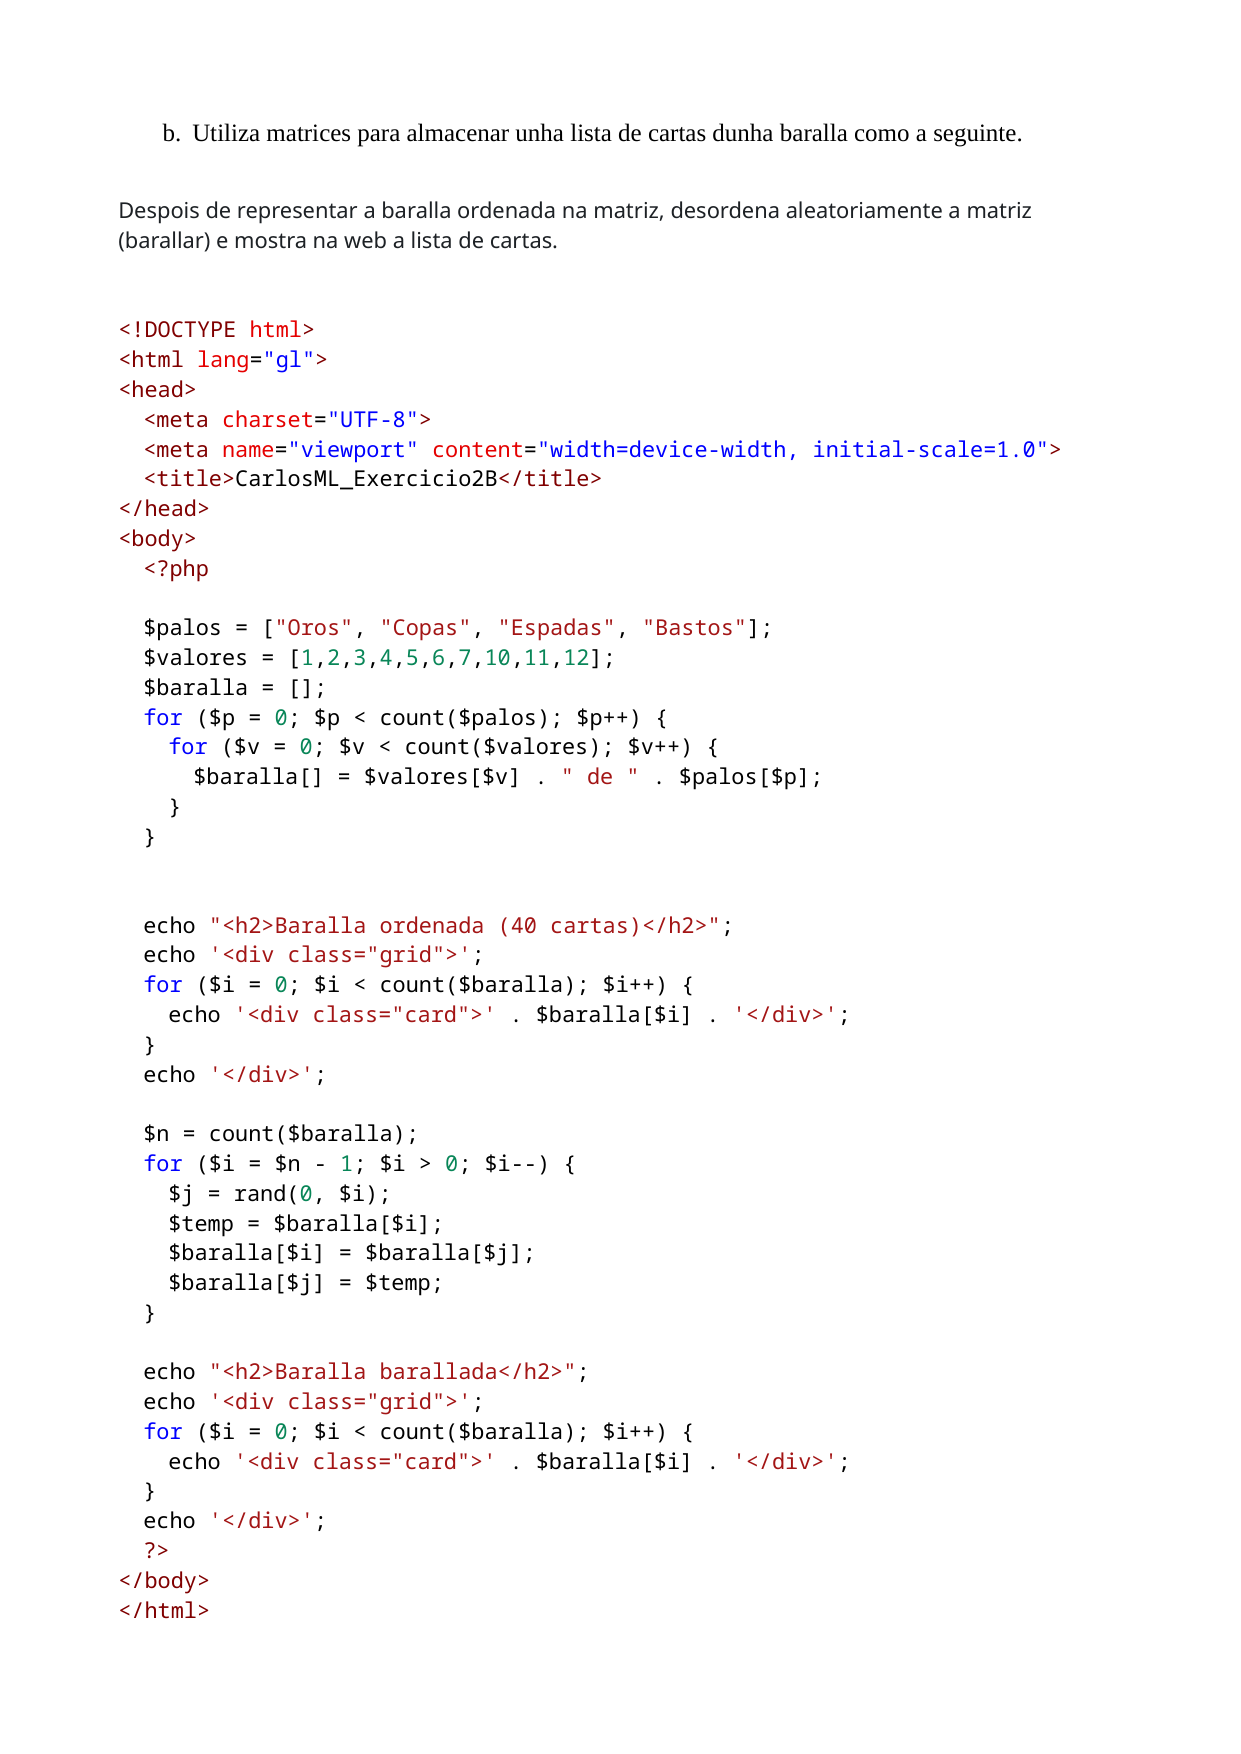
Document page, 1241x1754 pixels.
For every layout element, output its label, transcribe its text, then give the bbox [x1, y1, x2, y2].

text echo "<h2>Baralla barallada</h2>"; [118, 1356, 1122, 1386]
text <!DOCTYPE html> [118, 314, 1122, 344]
text <meta name="viewport" content="width=device-width, initial-scale=1.0"> [118, 433, 1122, 463]
list Utiliza matrices para almacenar unha lista de cartas dunha baralla como a seguinte. [162, 118, 1122, 147]
text $temp = $baralla[$i]; [118, 1207, 1122, 1237]
text echo '<div class="card">' . $baralla[$i] . '</div>'; [118, 1446, 1122, 1476]
text } [118, 1476, 1122, 1505]
text for ($v = 0; $v < count($valores); $v++) { [118, 731, 1122, 761]
text echo '</div>'; [118, 1505, 1122, 1535]
text $baralla = []; [118, 672, 1122, 702]
text </head> [118, 493, 1122, 523]
text <meta charset="UTF-8"> [118, 404, 1122, 433]
text $n = count($baralla); [118, 1118, 1122, 1148]
text } [118, 1029, 1122, 1059]
text echo "<h2>Baralla ordenada (40 cartas)</h2>"; [118, 910, 1122, 939]
text for ($i = 0; $i < count($baralla); $i++) { [118, 1416, 1122, 1446]
text $baralla[$i] = $baralla[$j]; [118, 1237, 1122, 1267]
text </html> [118, 1595, 1122, 1624]
text <head> [118, 374, 1122, 404]
text <title>CarlosML_Exercicio2B</title> [118, 463, 1122, 493]
text echo '<div class="grid">'; [118, 939, 1122, 969]
text $valores = [1,2,3,4,5,6,7,10,11,12]; [118, 642, 1122, 672]
text <html lang="gl"> [118, 344, 1122, 374]
text <body> [118, 523, 1122, 553]
text $baralla[$j] = $temp; [118, 1267, 1122, 1297]
text $j = rand(0, $i); [118, 1178, 1122, 1207]
text for ($p = 0; $p < count($palos); $p++) { [118, 702, 1122, 731]
text echo '</div>'; [118, 1059, 1122, 1088]
text ?> [118, 1535, 1122, 1565]
text for ($i = 0; $i < count($baralla); $i++) { [118, 969, 1122, 999]
text $palos = ["Oros", "Copas", "Espadas", "Bastos"]; [118, 612, 1122, 642]
text } [118, 821, 1122, 851]
text <?php [118, 553, 1122, 582]
text } [118, 1297, 1122, 1327]
text echo '<div class="grid">'; [118, 1386, 1122, 1416]
text </body> [118, 1565, 1122, 1595]
text Despois de representar a baralla ordenada na matriz, desordena aleatoriamente a matriz (barallar) e mostra na web a lista de cartas. [118, 195, 1122, 255]
text } [118, 791, 1122, 821]
text echo '<div class="card">' . $baralla[$i] . '</div>'; [118, 999, 1122, 1029]
text for ($i = $n - 1; $i > 0; $i--) { [118, 1148, 1122, 1178]
text $baralla[] = $valores[$v] . " de " . $palos[$p]; [118, 761, 1122, 791]
